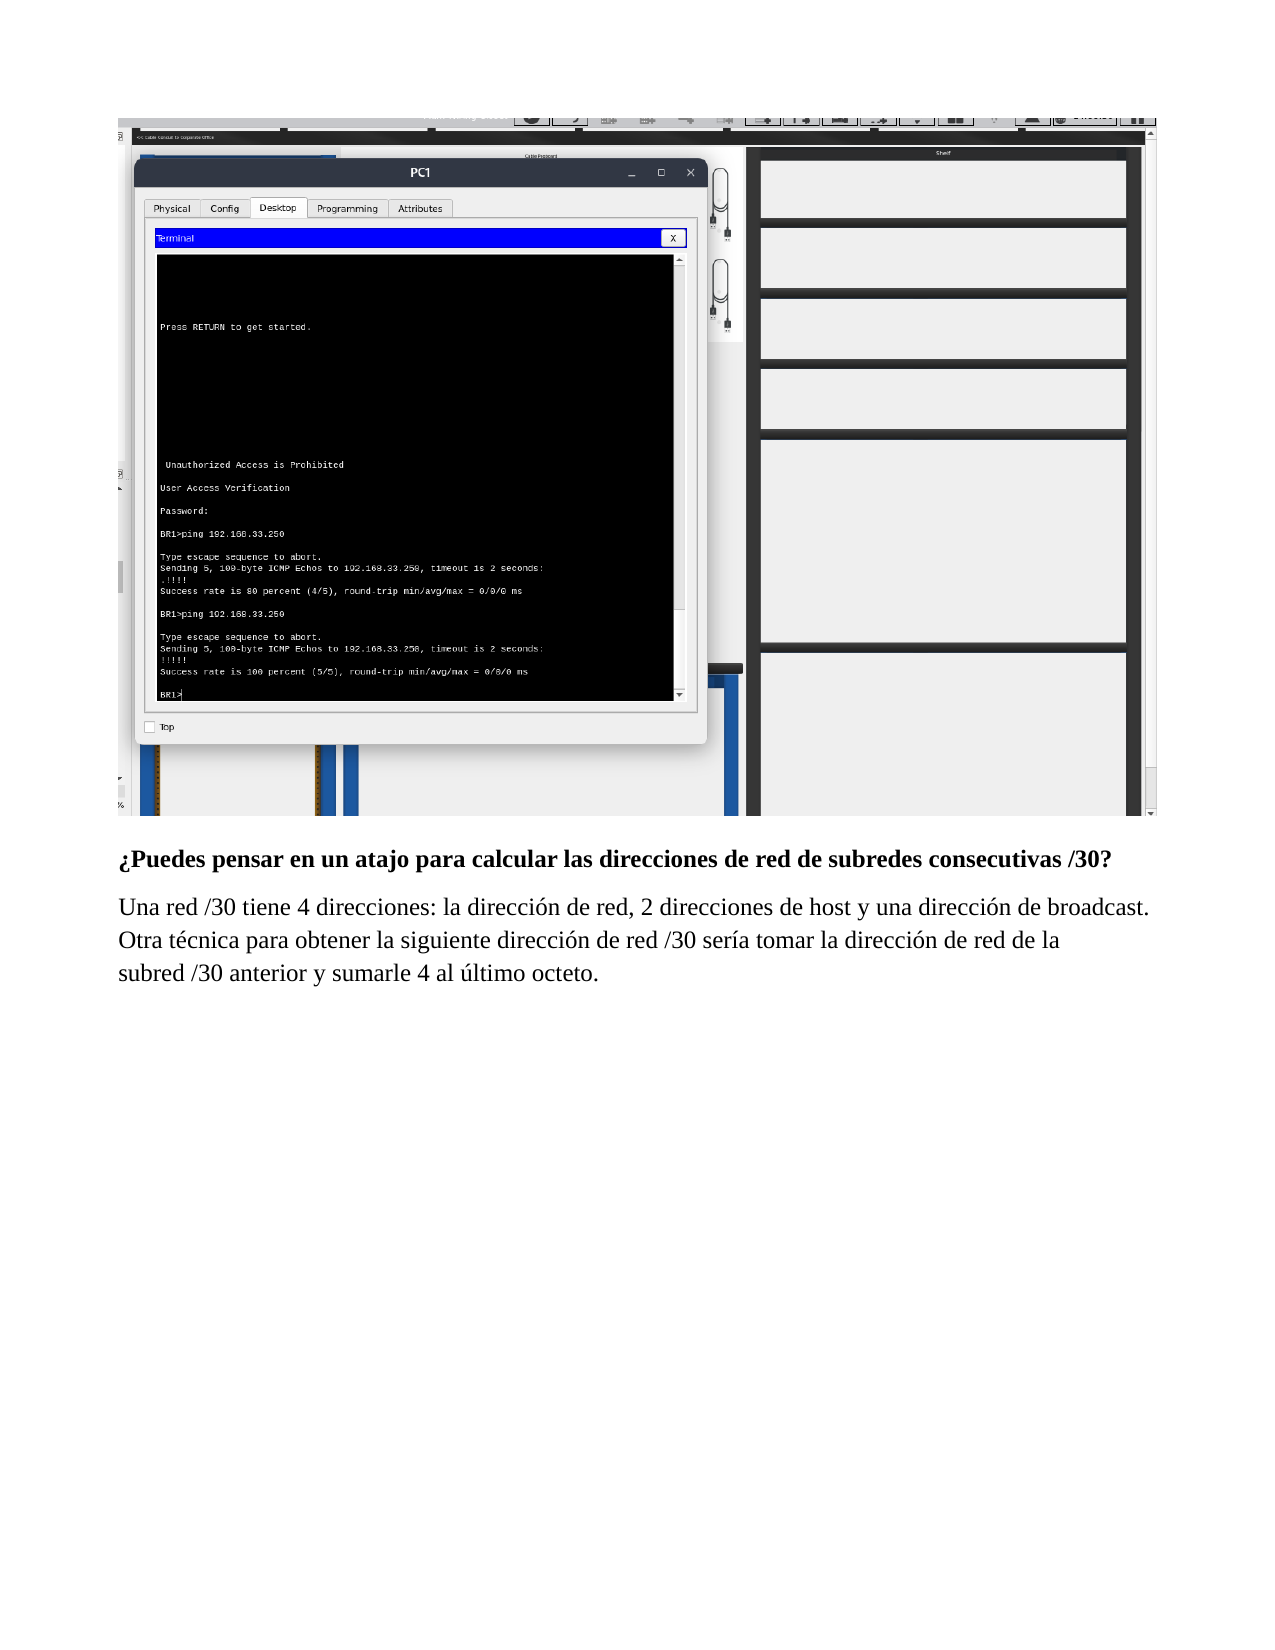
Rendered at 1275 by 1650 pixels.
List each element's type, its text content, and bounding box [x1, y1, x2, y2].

text ¿Puedes pensar en un atajo para calcular las direcciones de red de subredes consecutivas /30? [118, 844, 1157, 873]
text Una red /30 tiene 4 direcciones: la dirección de red, 2 direcciones de host y una dirección de broadcast. Otra técnica para obtener la siguiente dirección de red /30 sería tomar la dirección de red de la subred /30 anterior y sumarle 4 al último octeto. [118, 892, 1157, 987]
picture [118, 118, 1157, 816]
